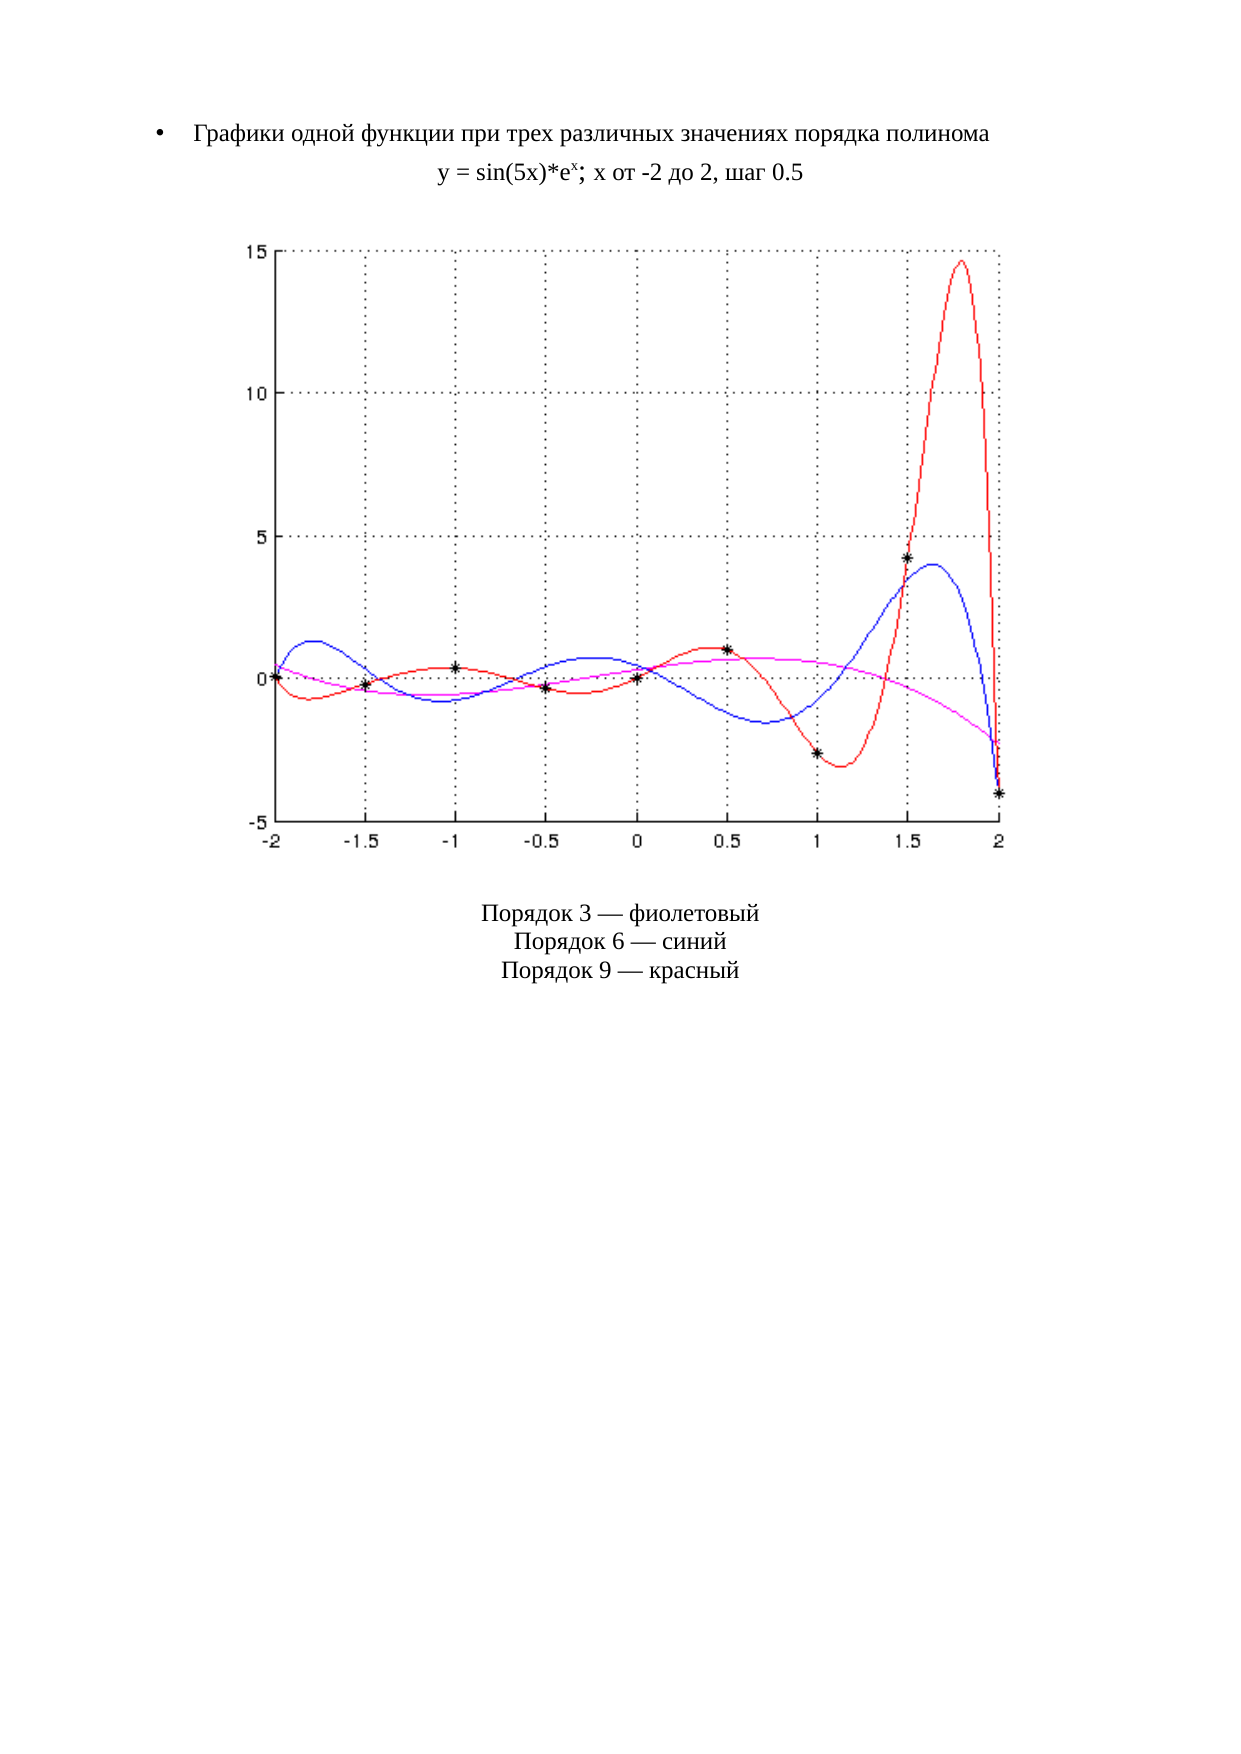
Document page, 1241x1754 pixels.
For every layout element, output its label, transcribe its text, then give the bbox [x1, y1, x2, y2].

picture [153, 197, 1087, 898]
table_header y = sin(5x)*ex; x от -2 до 2, шаг 0.5 [118, 147, 1122, 192]
table_cell Порядок 3 — фиолетовый Порядок 6 — синий Порядок 9 — красный [118, 192, 1122, 989]
subtitle Графики одной функции при трех различных значениях порядка полинома [156, 118, 1122, 147]
